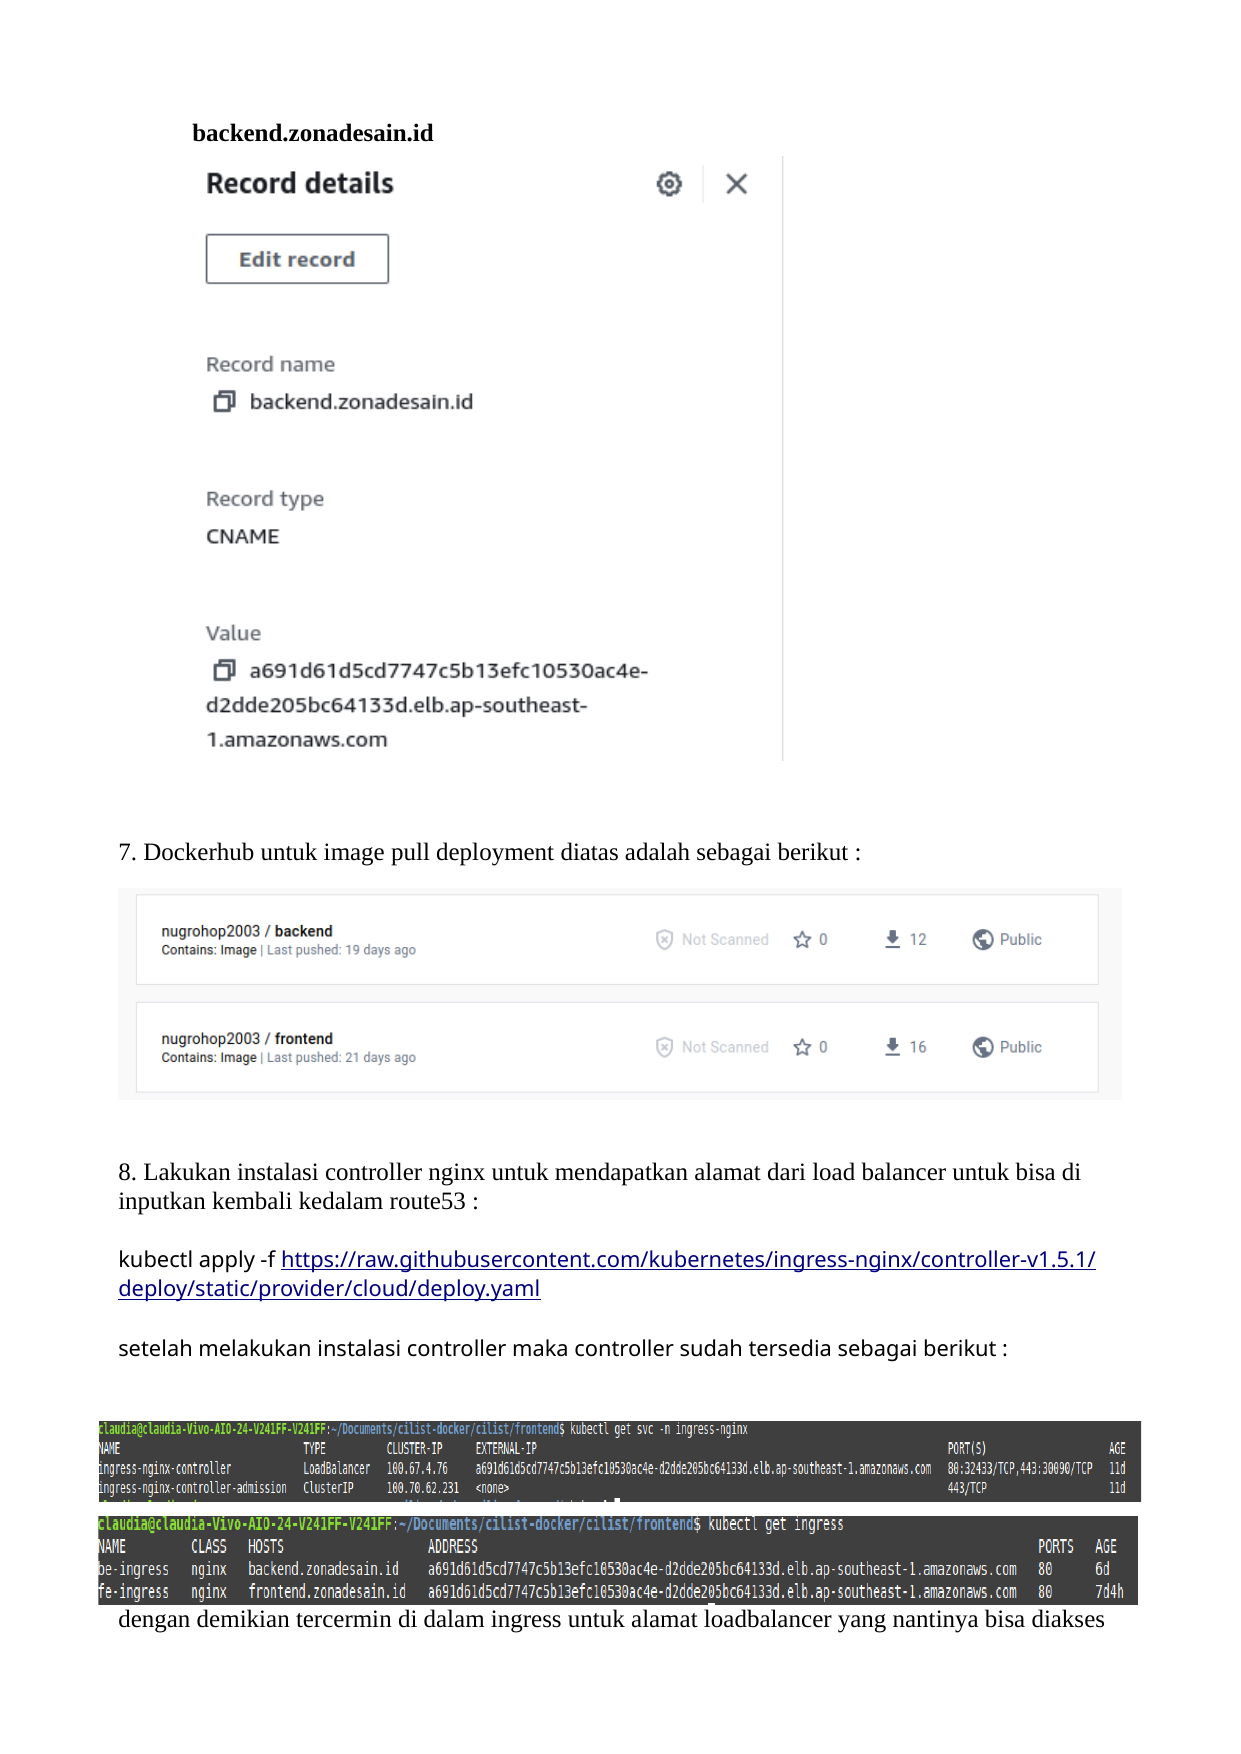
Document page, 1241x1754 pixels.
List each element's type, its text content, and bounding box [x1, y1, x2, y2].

picture [99, 1421, 1142, 1502]
picture [156, 156, 784, 761]
text backend.zonadesain.id [118, 118, 1122, 147]
text setelah melakukan instalasi controller maka controller sudah tersedia sebagai berikut : [118, 1333, 1122, 1363]
text 7. Dockerhub untuk image pull deployment diatas adalah sebagai berikut : [118, 837, 1122, 866]
text [118, 1502, 1122, 1516]
picture [98, 1516, 1138, 1605]
text kubectl apply -f https://raw.githubusercontent.com/kubernetes/ingress-nginx/controller-v1.5.1/deploy/static/provider/cloud/deploy.yaml [118, 1243, 1122, 1303]
text dengan demikian tercermin di dalam ingress untuk alamat loadbalancer yang nantinya bisa diakses [118, 1605, 1122, 1633]
text 8. Lakukan instalasi controller nginx untuk mendapatkan alamat dari load balancer untuk bisa di inputkan kembali kedalam route53 : [118, 1157, 1122, 1215]
picture [118, 888, 1123, 1100]
